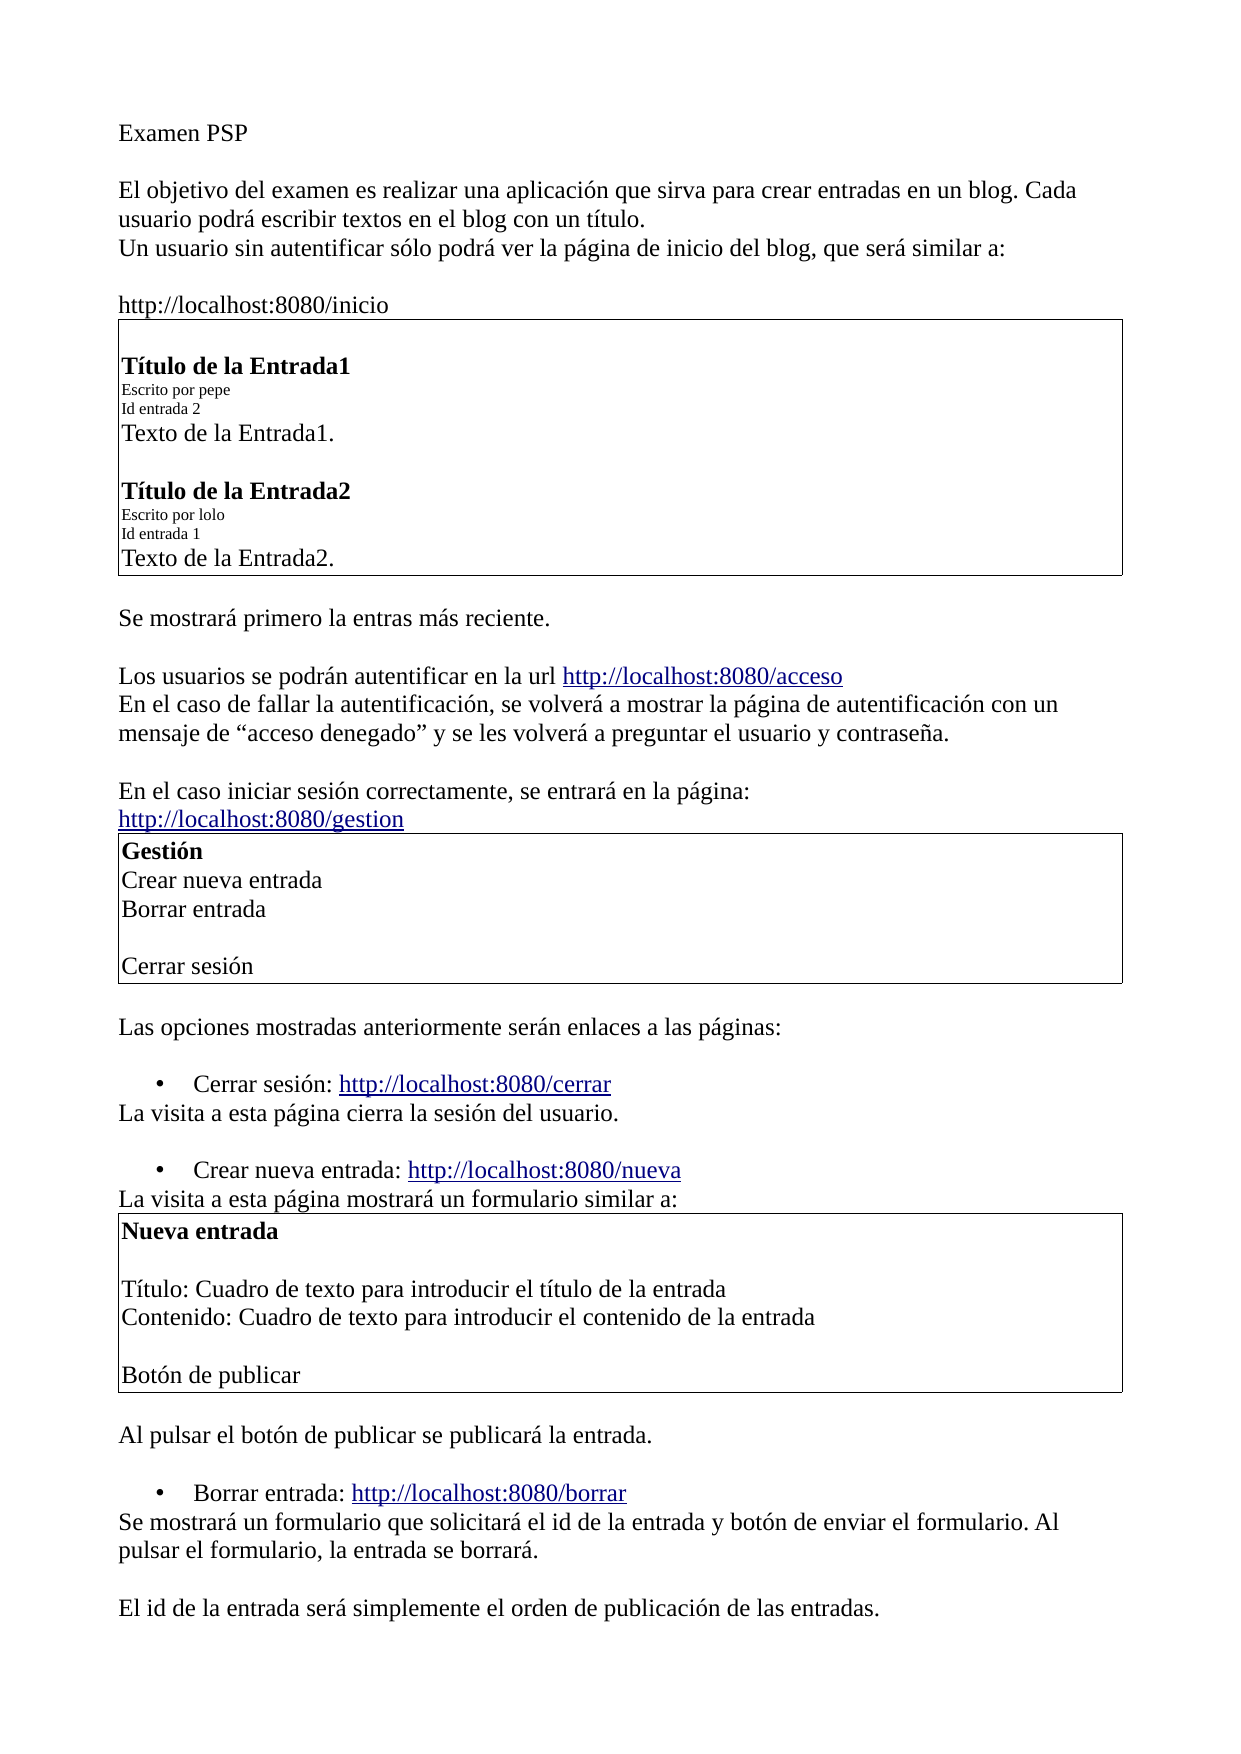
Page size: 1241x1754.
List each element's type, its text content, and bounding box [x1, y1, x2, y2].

text El objetivo del examen es realizar una aplicación que sirva para crear entradas en un blog. Cada usuario podrá escribir textos en el blog con un título. [118, 176, 1122, 233]
text El id de la entrada será simplemente el orden de publicación de las entradas. [118, 1593, 1122, 1622]
text Las opciones mostradas anteriormente serán enlaces a las páginas: [118, 1012, 1122, 1041]
table_header Gestión Crear nueva entrada Borrar entrada Cerrar sesión [119, 834, 1122, 983]
text Los usuarios se podrán autentificar en la url http://localhost:8080/acceso [118, 661, 1122, 689]
text Un usuario sin autentificar sólo podrá ver la página de inicio del blog, que será similar a: [118, 233, 1122, 262]
text Se mostrará un formulario que solicitará el id de la entrada y botón de enviar el formulario. Al pulsar el formulario, la entrada se borrará. [118, 1507, 1122, 1564]
text http://localhost:8080/inicio [118, 291, 1122, 319]
text Al pulsar el botón de publicar se publicará la entrada. [118, 1420, 1122, 1449]
text http://localhost:8080/gestion [118, 804, 1122, 833]
list Crear nueva entrada: http://localhost:8080/nueva [156, 1156, 1122, 1184]
list Borrar entrada: http://localhost:8080/borrar [156, 1478, 1122, 1507]
text La visita a esta página cierra la sesión del usuario. [118, 1098, 1122, 1127]
list Cerrar sesión: http://localhost:8080/cerrar [156, 1069, 1122, 1098]
text Se mostrará primero la entras más reciente. [118, 603, 1122, 632]
text En el caso de fallar la autentificación, se volverá a mostrar la página de autentificación con un mensaje de “acceso denegado” y se les volverá a preguntar el usuario y contraseña. [118, 689, 1122, 747]
text En el caso iniciar sesión correctamente, se entrará en la página: [118, 776, 1122, 804]
table_header Título de la Entrada1 Escrito por pepe Id entrada 2 Texto de la Entrada1. Título de la Entrada2 Escrito por lolo Id entrada 1 Texto de la Entrada2. [119, 320, 1122, 574]
text La visita a esta página mostrará un formulario similar a: [118, 1184, 1122, 1213]
text Examen PSP [118, 118, 1122, 147]
table_header Nueva entrada Título: Cuadro de texto para introducir el título de la entrada Contenido: Cuadro de texto para introducir el contenido de la entrada Botón de publicar [119, 1214, 1122, 1392]
